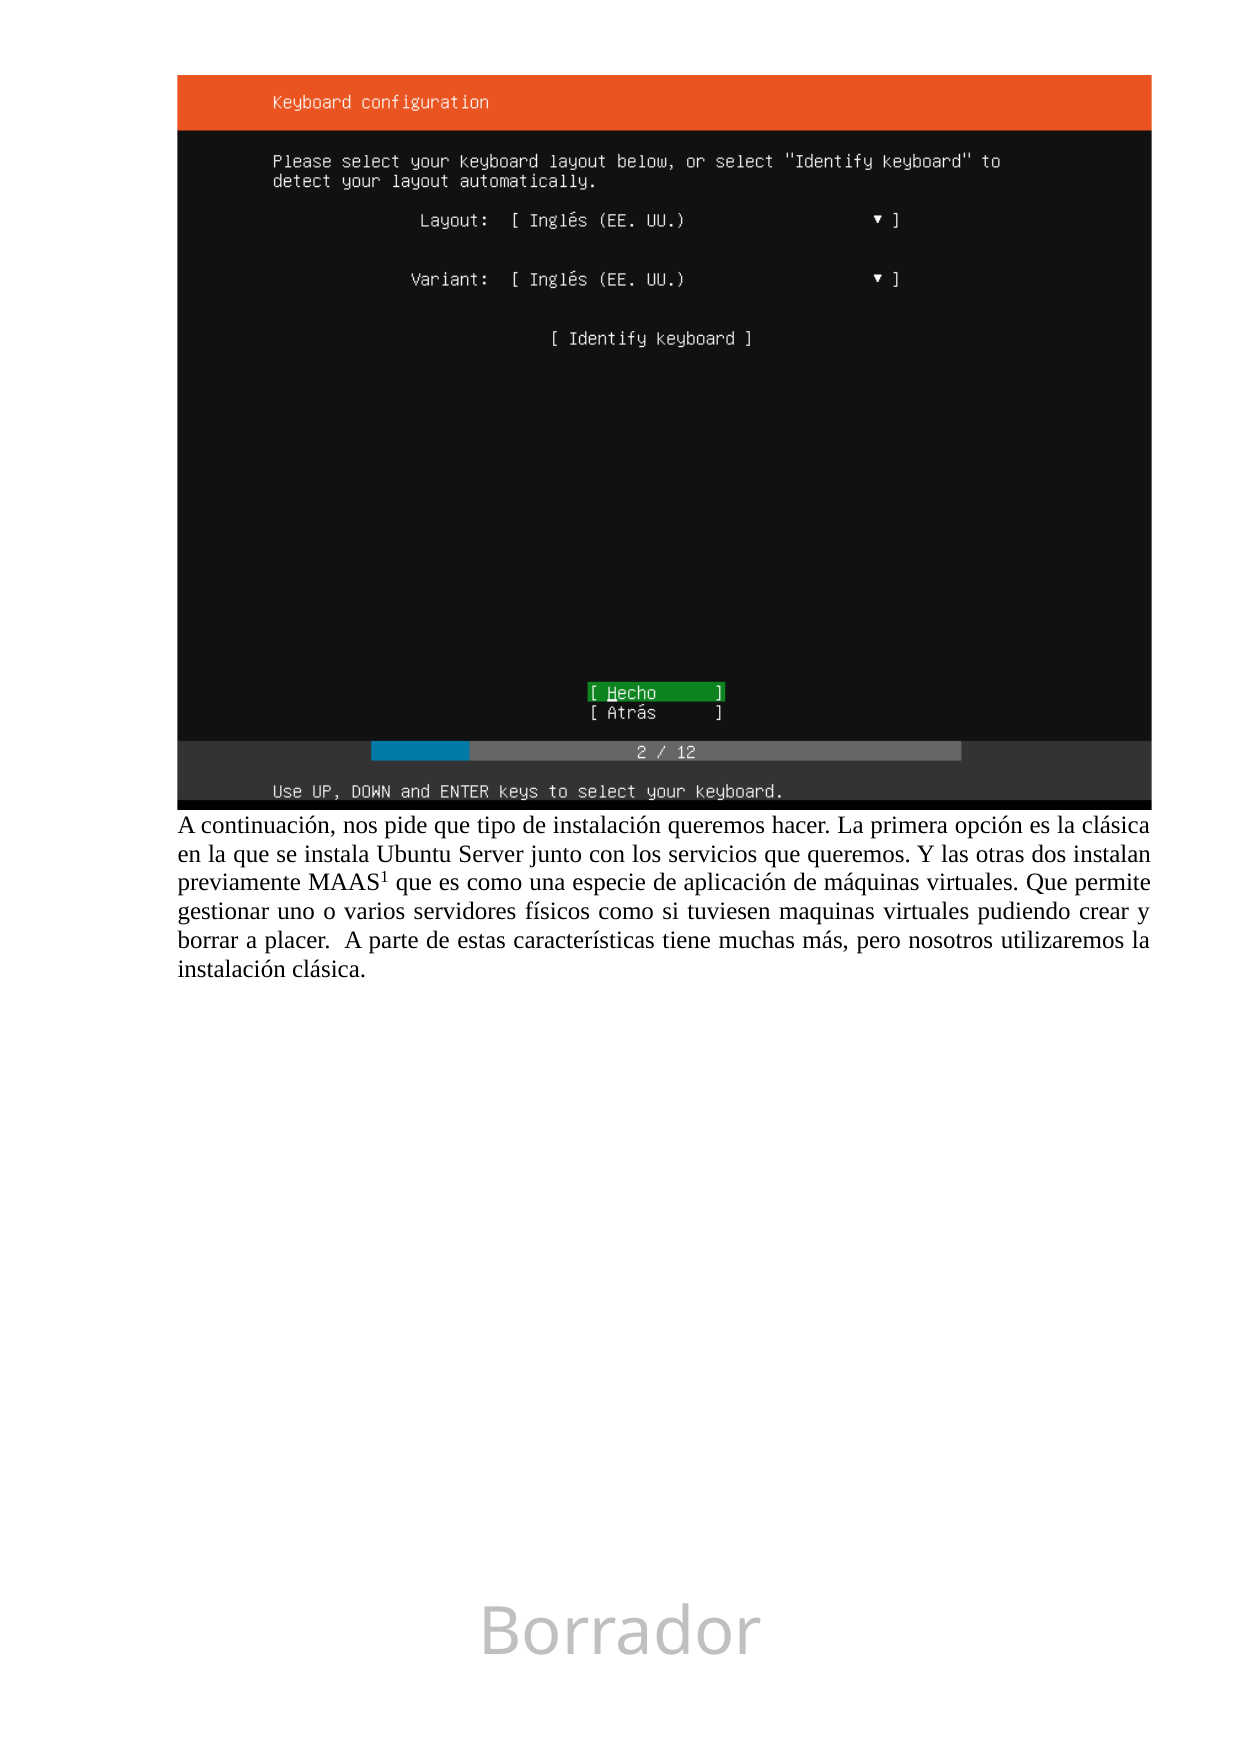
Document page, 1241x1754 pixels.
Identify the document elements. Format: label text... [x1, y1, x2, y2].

text A continuación, nos pide que tipo de instalación queremos hacer. La primera opción es la clásica en la que se instala Ubuntu Server junto con los servicios que queremos. Y las otras dos instalan previamente MAAS que es como una especie de aplicación de máquinas virtuales. Que permite gestionar uno o varios servidores físicos como si tuviesen maquinas virtuales pudiendo crear y borrar a placer. A parte de estas características tiene muchas más, pero nosotros utilizaremos la instalación clásica. [177, 810, 1152, 982]
